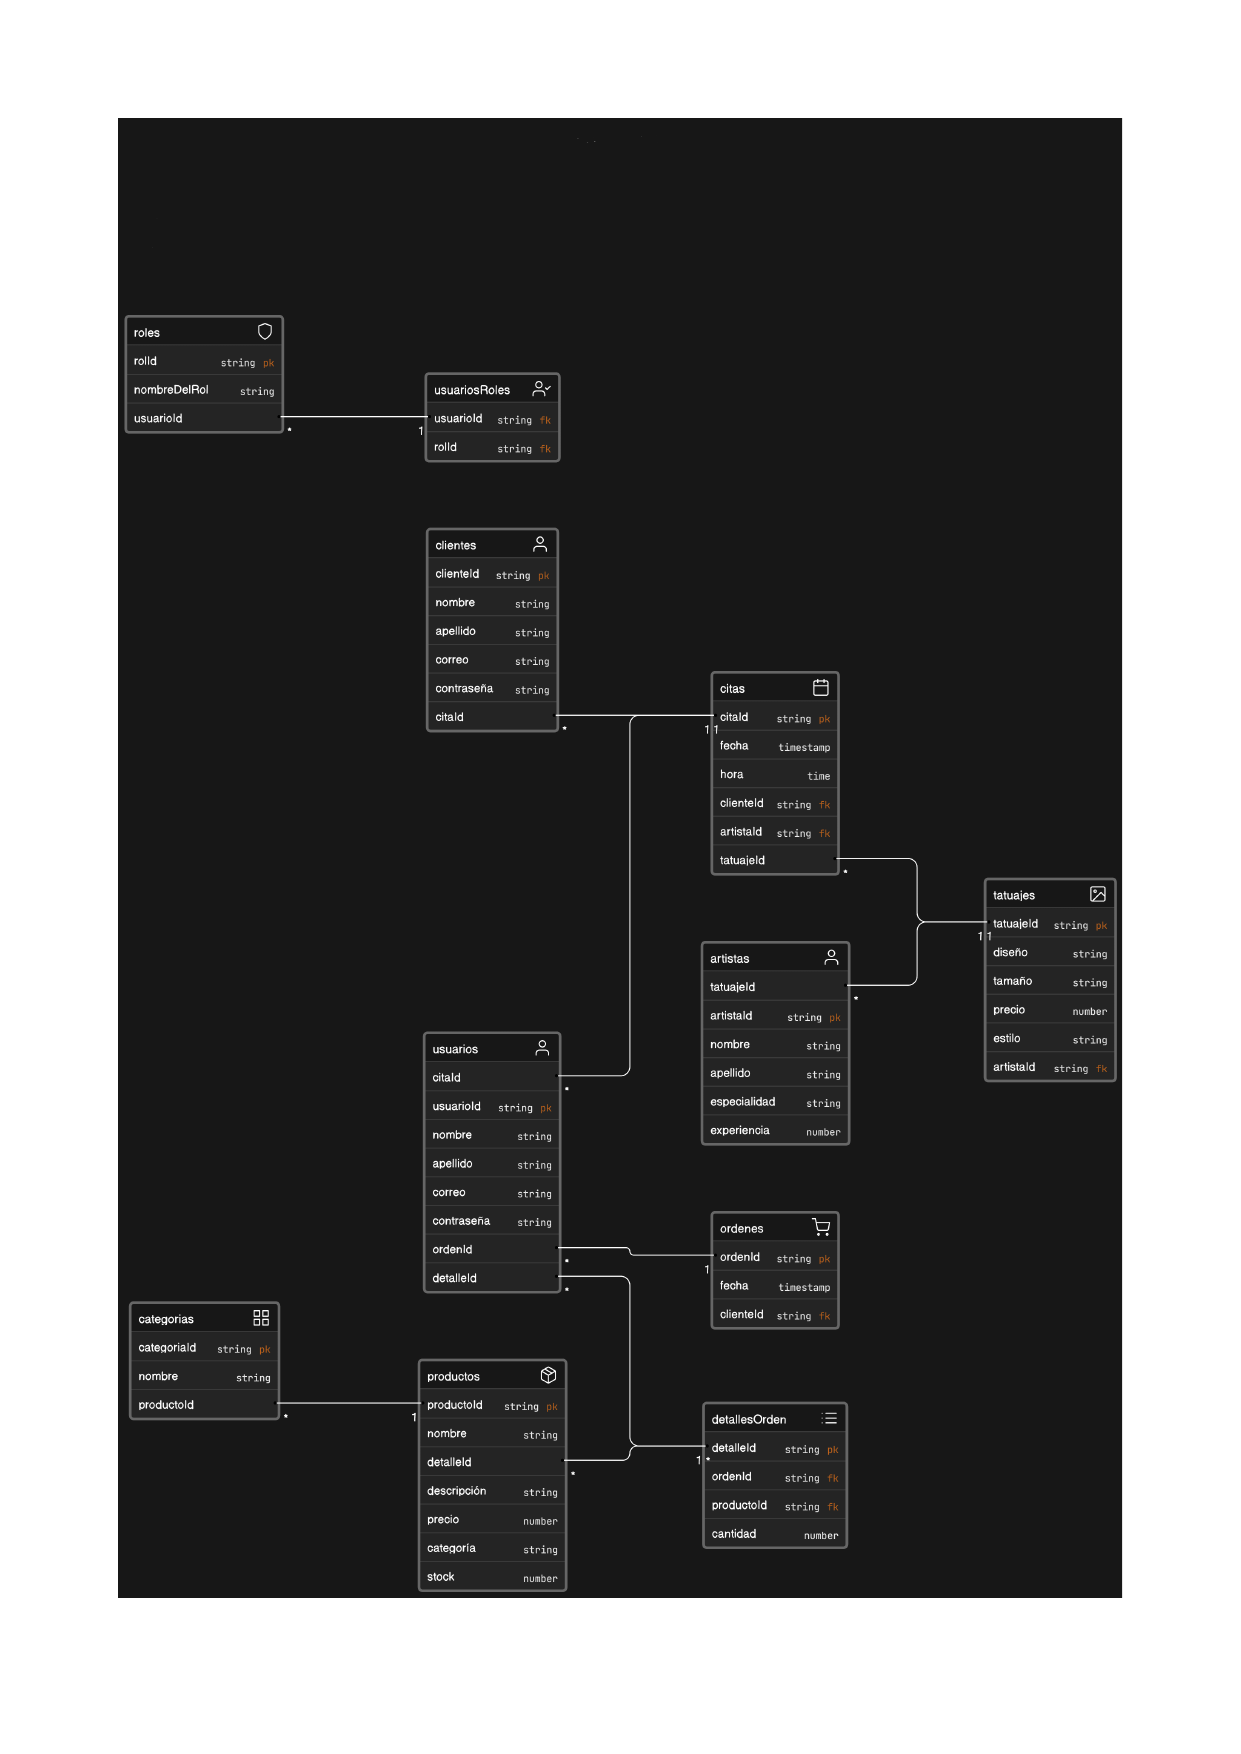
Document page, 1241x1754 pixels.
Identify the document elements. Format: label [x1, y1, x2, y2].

picture [118, 118, 1123, 1598]
